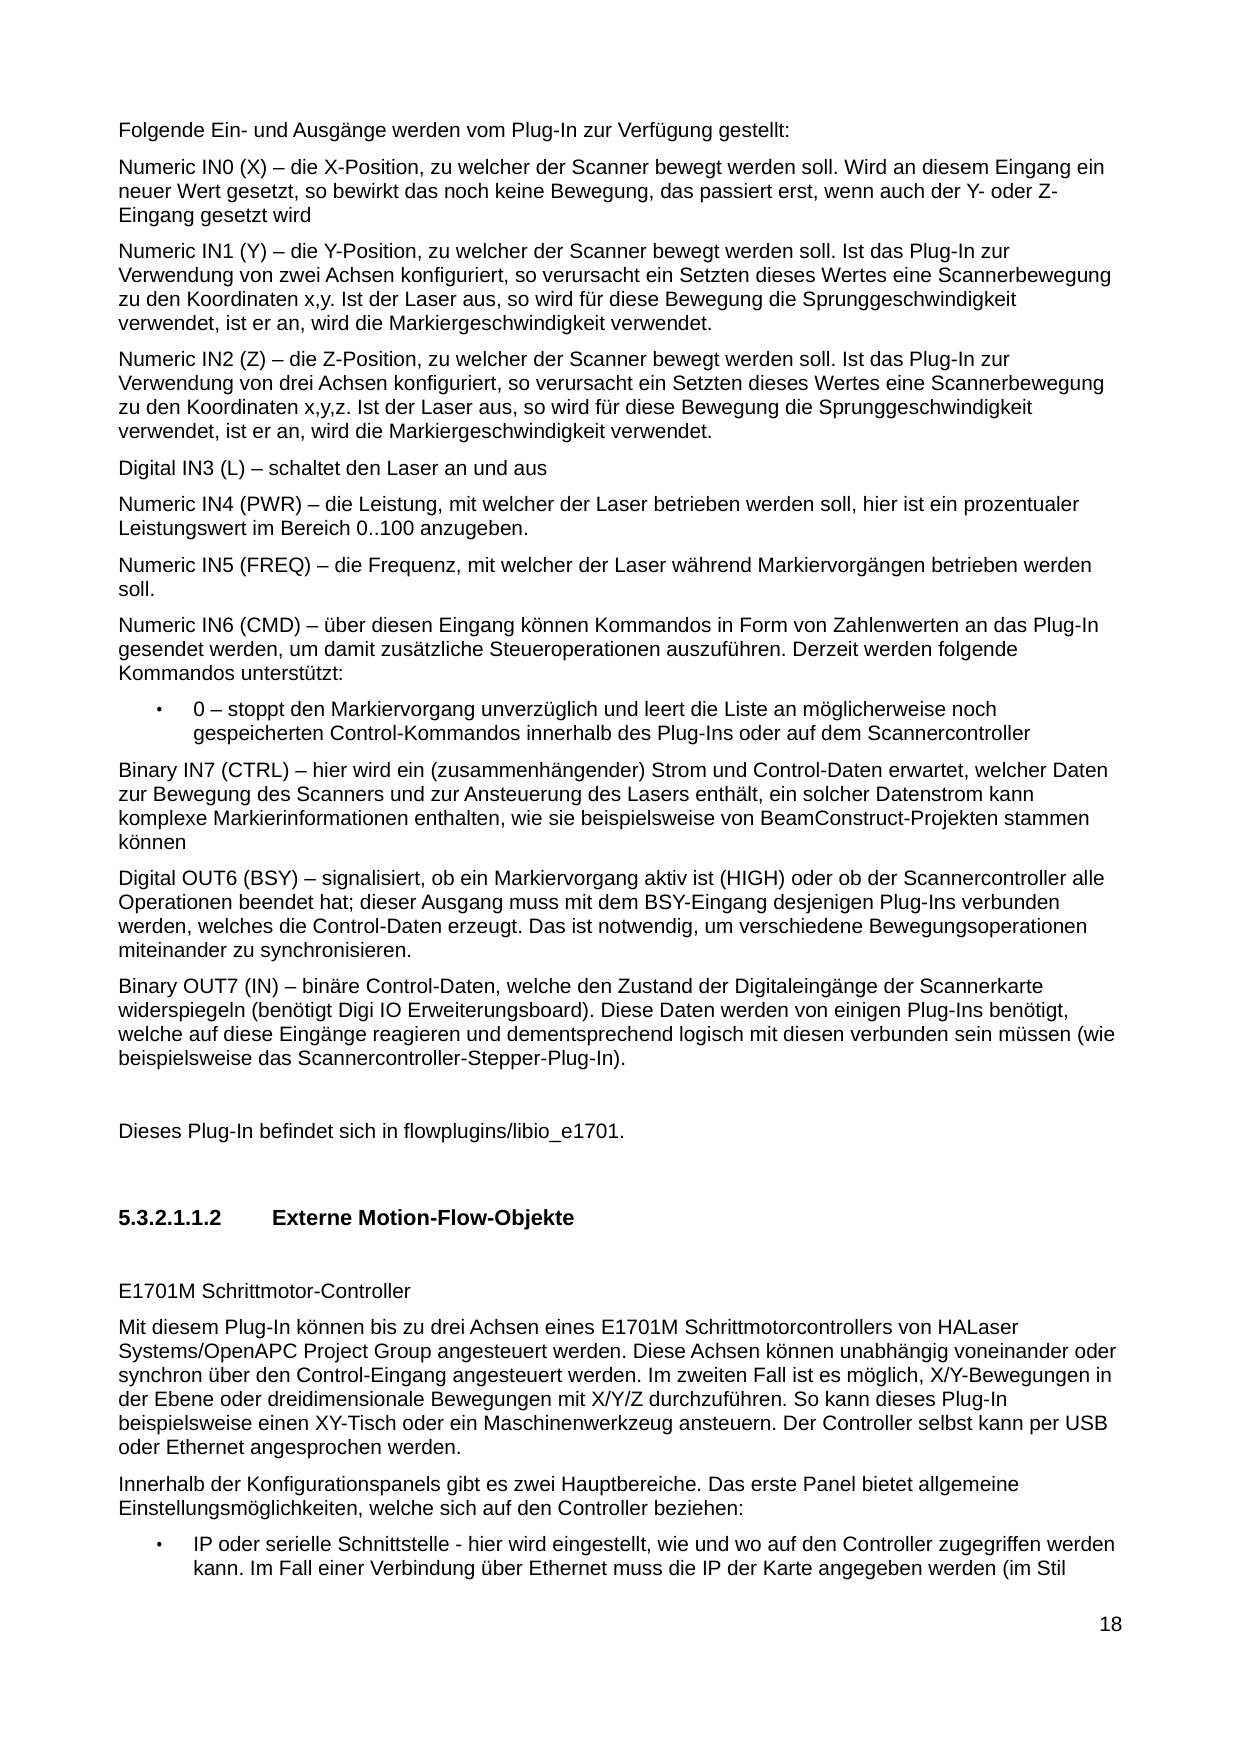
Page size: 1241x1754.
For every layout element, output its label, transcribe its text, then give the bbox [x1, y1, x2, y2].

text Digital IN3 (L) – schaltet den Laser an und aus [118, 456, 1122, 479]
text E1701M Schrittmotor-Controller [118, 1279, 1122, 1303]
text Folgende Ein- und Ausgänge werden vom Plug-In zur Verfügung gestellt: [118, 118, 1122, 142]
text Numeric IN2 (Z) – die Z-Position, zu welcher der Scanner bewegt werden soll. Ist das Plug-In zur Verwendung von drei Achsen konfiguriert, so verursacht ein Setzten dieses Wertes eine Scannerbewegung zu den Koordinaten x,y,z. Ist der Laser aus, so wird für diese Bewegung die Sprunggeschwindigkeit verwendet, ist er an, wird die Markiergeschwindigkeit verwendet. [118, 347, 1122, 443]
text Digital OUT6 (BSY) – signalisiert, ob ein Markiervorgang aktiv ist (HIGH) oder ob der Scannercontroller alle Operationen beendet hat; dieser Ausgang muss mit dem BSY-Eingang desjenigen Plug-Ins verbunden werden, welches die Control-Daten erzeugt. Das ist notwendig, um verschiedene Bewegungsoperationen miteinander zu synchronisieren. [118, 866, 1122, 962]
list IP oder serielle Schnittstelle - hier wird eingestellt, wie und wo auf den Controller zugegriffen werden kann. Im Fall einer Verbindung über Ethernet muss die IP der Karte angegeben werden (im Stil [156, 1532, 1122, 1580]
text Mit diesem Plug-In können bis zu drei Achsen eines E1701M Schrittmotorcontrollers von HALaser Systems/OpenAPC Project Group angesteuert werden. Diese Achsen können unabhängig voneinander oder synchron über den Control-Eingang angesteuert werden. Im zweiten Fall ist es möglich, X/Y-Bewegungen in der Ebene oder dreidimensionale Bewegungen mit X/Y/Z durchzuführen. So kann dieses Plug-In beispielsweise einen XY-Tisch oder ein Maschinenwerkzeug ansteuern. Der Controller selbst kann per USB oder Ethernet angesprochen werden. [118, 1315, 1122, 1459]
text Binary OUT7 (IN) – binäre Control-Daten, welche den Zustand der Digitaleingänge der Scannerkarte widerspiegeln (benötigt Digi IO Erweiterungsboard). Diese Daten werden von einigen Plug-Ins benötigt, welche auf diese Eingänge reagieren und dementsprechend logisch mit diesen verbunden sein müssen (wie beispielsweise das Scannercontroller-Stepper-Plug-In). [118, 974, 1122, 1070]
text Dieses Plug-In befindet sich in flowplugins/libio_e1701. [118, 1119, 1122, 1143]
list 0 – stoppt den Markiervorgang unverzüglich und leert die Liste an möglicherweise noch gespeicherten Control-Kommandos innerhalb des Plug-Ins oder auf dem Scannercontroller [156, 697, 1122, 745]
text Numeric IN4 (PWR) – die Leistung, mit welcher der Laser betrieben werden soll, hier ist ein prozentualer Leistungswert im Bereich 0..100 anzugeben. [118, 492, 1122, 540]
text Numeric IN0 (X) – die X-Position, zu welcher der Scanner bewegt werden soll. Wird an diesem Eingang ein neuer Wert gesetzt, so bewirkt das noch keine Bewegung, das passiert erst, wenn auch der Y- oder Z-Eingang gesetzt wird [118, 154, 1122, 226]
text Numeric IN6 (CMD) – über diesen Eingang können Kommandos in Form von Zahlenwerten an das Plug-In gesendet werden, um damit zusätzliche Steueroperationen auszuführen. Derzeit werden folgende Kommandos unterstützt: [118, 613, 1122, 685]
text Innerhalb der Konfigurationspanels gibt es zwei Hauptbereiche. Das erste Panel bietet allgemeine Einstellungsmöglichkeiten, welche sich auf den Controller beziehen: [118, 1471, 1122, 1519]
text Numeric IN5 (FREQ) – die Frequenz, mit welcher der Laser während Markiervorgängen betrieben werden soll. [118, 552, 1122, 600]
text Numeric IN1 (Y) – die Y-Position, zu welcher der Scanner bewegt werden soll. Ist das Plug-In zur Verwendung von zwei Achsen konfiguriert, so verursacht ein Setzten dieses Wertes eine Scannerbewegung zu den Koordinaten x,y. Ist der Laser aus, so wird für diese Bewegung die Sprunggeschwindigkeit verwendet, ist er an, wird die Markiergeschwindigkeit verwendet. [118, 239, 1122, 335]
subtitle Externe Motion-Flow-Objekte [118, 1204, 1122, 1230]
text Binary IN7 (CTRL) – hier wird ein (zusammenhängender) Strom und Control-Daten erwartet, welcher Daten zur Bewegung des Scanners und zur Ansteuerung des Lasers enthält, ein solcher Datenstrom kann komplexe Markierinformationen enthalten, wie sie beispielsweise von BeamConstruct-Projekten stammen können [118, 758, 1122, 853]
